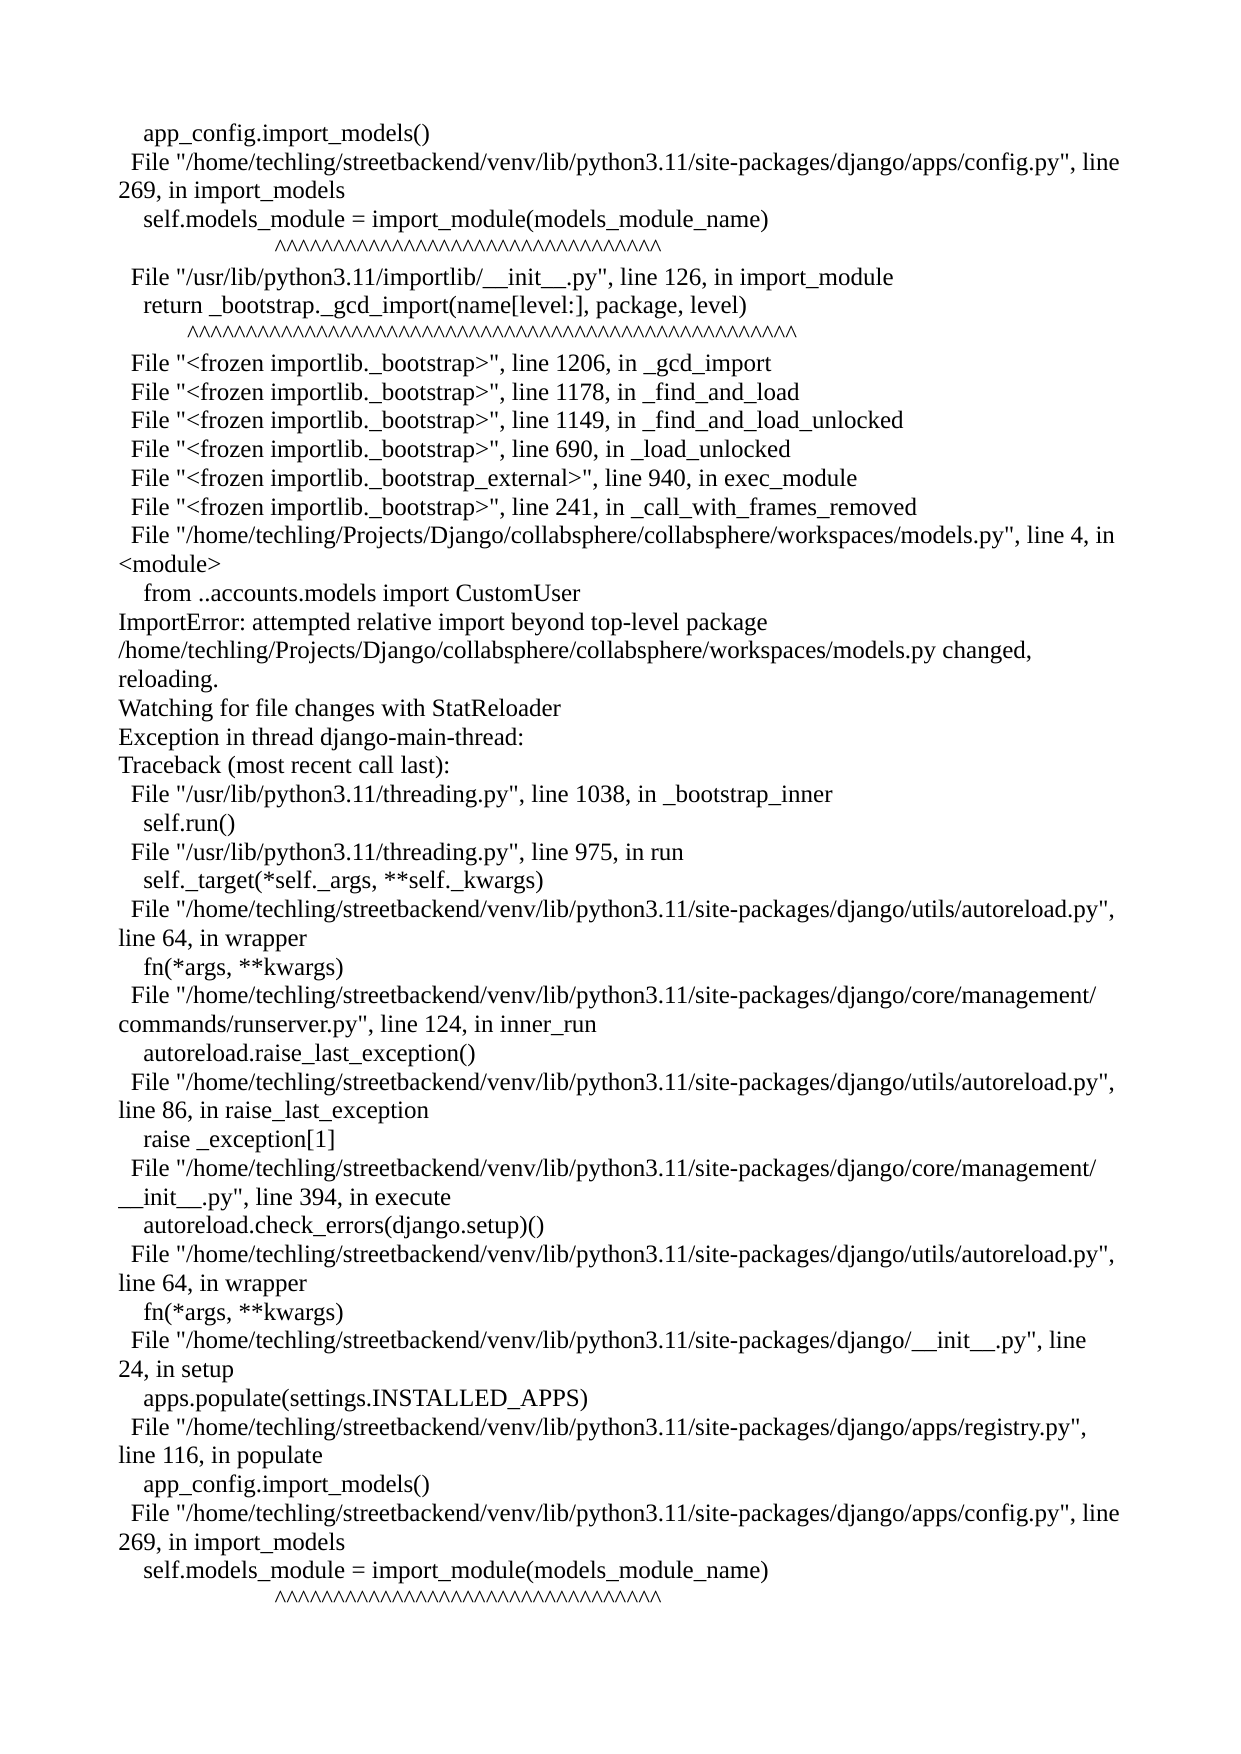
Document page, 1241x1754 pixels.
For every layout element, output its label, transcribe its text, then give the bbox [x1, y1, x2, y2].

text File "/home/techling/streetbackend/venv/lib/python3.11/site-packages/django/apps/config.py", line 269, in import_models [118, 147, 1122, 204]
text File "/home/techling/streetbackend/venv/lib/python3.11/site-packages/django/utils/autoreload.py", line 64, in wrapper [118, 894, 1122, 952]
text app_config.import_models() [118, 1469, 1122, 1498]
text File "/home/techling/streetbackend/venv/lib/python3.11/site-packages/django/core/management/commands/runserver.py", line 124, in inner_run [118, 981, 1122, 1038]
text File "<frozen importlib._bootstrap>", line 241, in _call_with_frames_removed [118, 492, 1122, 521]
text self.run() [118, 808, 1122, 837]
text autoreload.check_errors(django.setup)() [118, 1211, 1122, 1239]
text ^^^^^^^^^^^^^^^^^^^^^^^^^^^^^^^^^^^^^^^^^^^^^^^^^^^^ [118, 319, 1122, 348]
text Watching for file changes with StatReloader [118, 693, 1122, 722]
text File "<frozen importlib._bootstrap>", line 1149, in _find_and_load_unlocked [118, 406, 1122, 434]
text File "<frozen importlib._bootstrap>", line 1206, in _gcd_import [118, 348, 1122, 377]
text apps.populate(settings.INSTALLED_APPS) [118, 1383, 1122, 1412]
text ^^^^^^^^^^^^^^^^^^^^^^^^^^^^^^^^^ [118, 233, 1122, 262]
text self.models_module = import_module(models_module_name) [118, 1556, 1122, 1584]
text File "<frozen importlib._bootstrap_external>", line 940, in exec_module [118, 463, 1122, 492]
text File "/home/techling/Projects/Django/collabsphere/collabsphere/workspaces/models.py", line 4, in <module> [118, 521, 1122, 578]
text File "/usr/lib/python3.11/threading.py", line 1038, in _bootstrap_inner [118, 779, 1122, 808]
text /home/techling/Projects/Django/collabsphere/collabsphere/workspaces/models.py changed, reloading. [118, 636, 1122, 693]
text app_config.import_models() [118, 118, 1122, 147]
text File "/home/techling/streetbackend/venv/lib/python3.11/site-packages/django/__init__.py", line 24, in setup [118, 1326, 1122, 1383]
text self._target(*self._args, **self._kwargs) [118, 866, 1122, 894]
text File "/home/techling/streetbackend/venv/lib/python3.11/site-packages/django/utils/autoreload.py", line 86, in raise_last_exception [118, 1067, 1122, 1124]
text File "/usr/lib/python3.11/importlib/__init__.py", line 126, in import_module [118, 262, 1122, 291]
text ImportError: attempted relative import beyond top-level package [118, 607, 1122, 636]
text fn(*args, **kwargs) [118, 952, 1122, 981]
text raise _exception[1] [118, 1124, 1122, 1153]
text Exception in thread django-main-thread: [118, 722, 1122, 751]
text File "<frozen importlib._bootstrap>", line 690, in _load_unlocked [118, 434, 1122, 463]
text return _bootstrap._gcd_import(name[level:], package, level) [118, 291, 1122, 319]
text File "/usr/lib/python3.11/threading.py", line 975, in run [118, 837, 1122, 866]
text File "/home/techling/streetbackend/venv/lib/python3.11/site-packages/django/core/management/__init__.py", line 394, in execute [118, 1153, 1122, 1211]
text ^^^^^^^^^^^^^^^^^^^^^^^^^^^^^^^^^ [118, 1584, 1122, 1613]
text autoreload.raise_last_exception() [118, 1038, 1122, 1067]
text fn(*args, **kwargs) [118, 1297, 1122, 1326]
text File "/home/techling/streetbackend/venv/lib/python3.11/site-packages/django/utils/autoreload.py", line 64, in wrapper [118, 1239, 1122, 1297]
text File "<frozen importlib._bootstrap>", line 1178, in _find_and_load [118, 377, 1122, 406]
text File "/home/techling/streetbackend/venv/lib/python3.11/site-packages/django/apps/config.py", line 269, in import_models [118, 1498, 1122, 1556]
text from ..accounts.models import CustomUser [118, 578, 1122, 607]
text File "/home/techling/streetbackend/venv/lib/python3.11/site-packages/django/apps/registry.py", line 116, in populate [118, 1412, 1122, 1469]
text self.models_module = import_module(models_module_name) [118, 204, 1122, 233]
text Traceback (most recent call last): [118, 751, 1122, 779]
